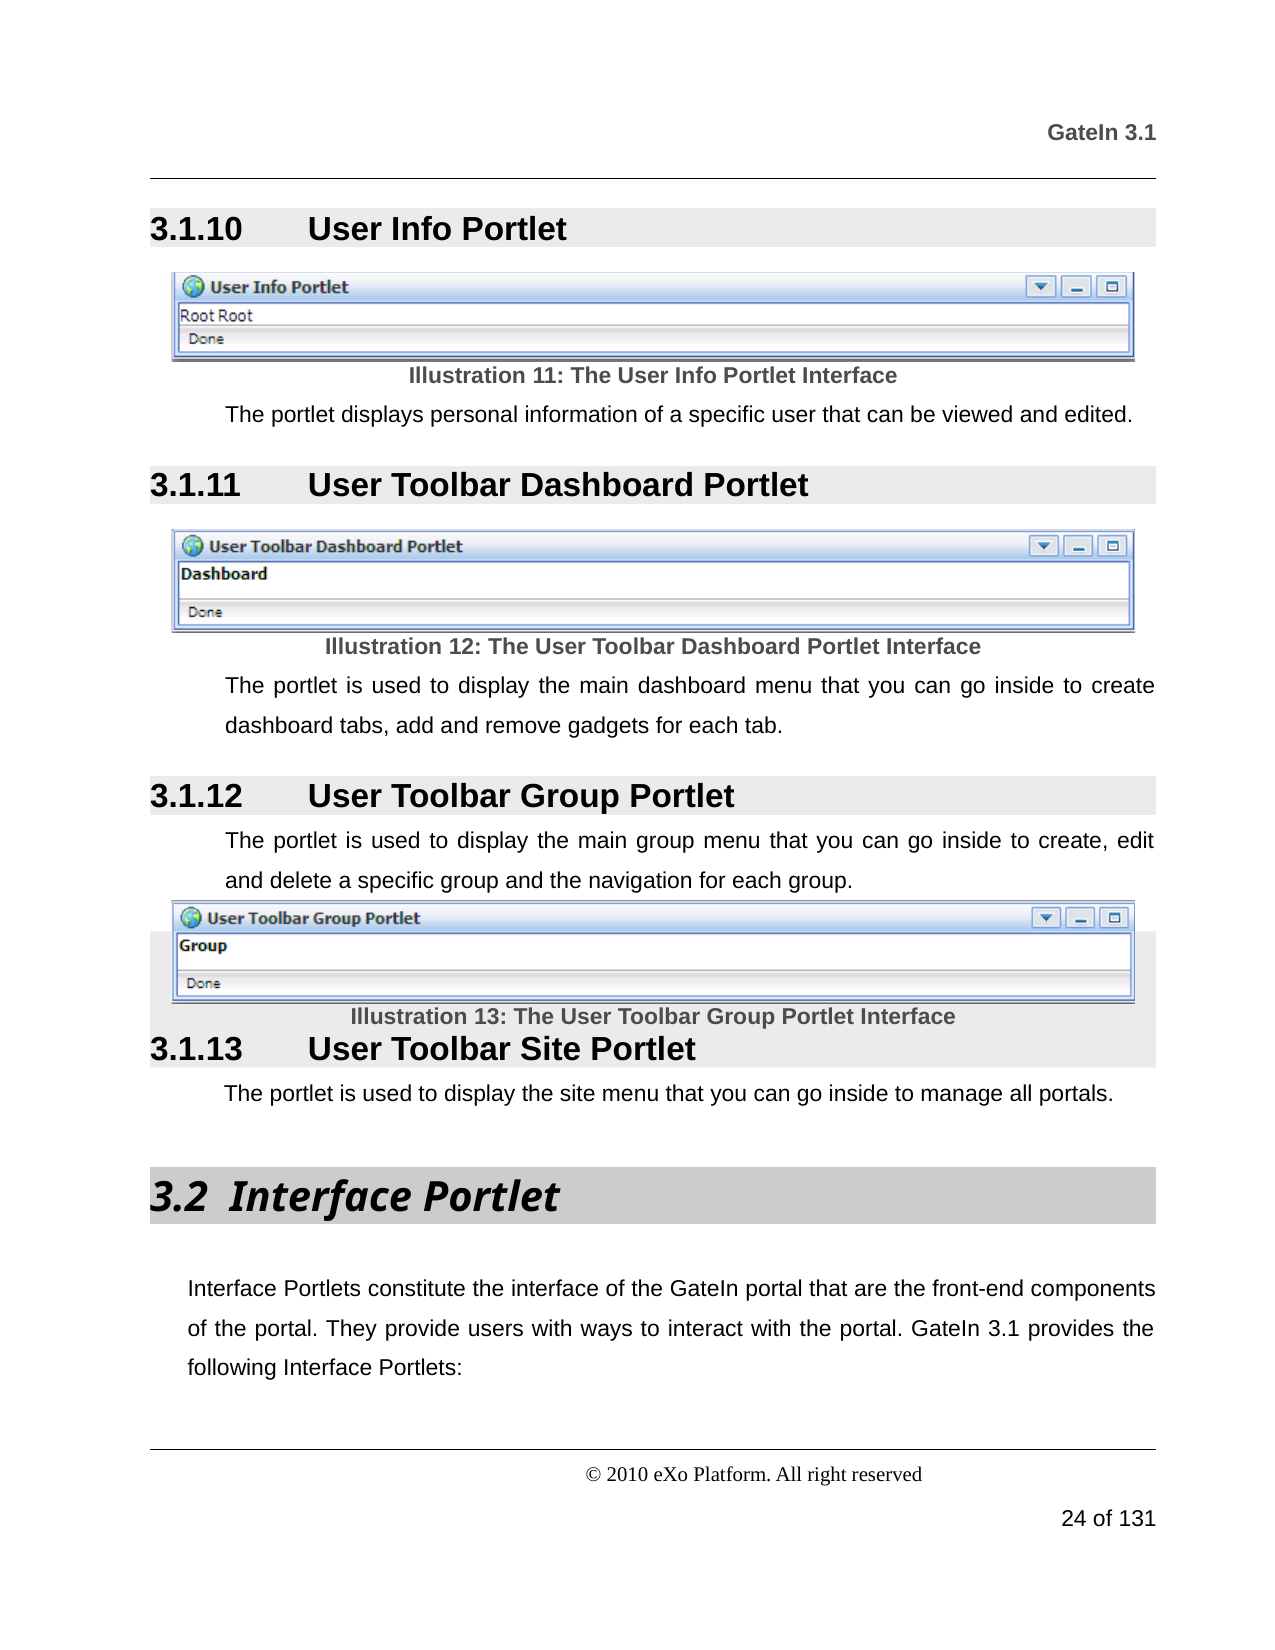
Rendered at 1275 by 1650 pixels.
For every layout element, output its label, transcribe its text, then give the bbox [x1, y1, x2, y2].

subtitle User Toolbar Dashboard Portlet [150, 466, 1156, 504]
list Interface Portlets constitute the interface of the GateIn portal that are the front-end components of the portal. They provide users with ways to interact with the portal. GateIn 3.1 provides the following Interface Portlets: [150, 1275, 1156, 1380]
subtitle User Info Portlet [150, 208, 1156, 247]
text The portlet is used to display the main dashboard menu that you can go inside to create dashboard tabs, add and remove gadgets for each tab. [171, 516, 1156, 738]
picture [171, 529, 1136, 633]
picture [171, 900, 1135, 1004]
text Illustration 11: The User Info Portlet Interface [171, 362, 1135, 388]
subtitle User Toolbar Group Portlet [150, 776, 1156, 815]
text Illustration 13: The User Toolbar Group Portlet Interface [171, 1004, 1135, 1029]
text The portlet is used to display the main group menu that you can go inside to create, edit and delete a specific group and the navigation for each group. [225, 827, 1156, 893]
text The portlet displays personal information of a specific user that can be viewed and edited. [171, 259, 1156, 427]
subtitle User Toolbar Site Portlet [150, 931, 1156, 1068]
picture [171, 272, 1136, 362]
text The portlet is used to display the site menu that you can go inside to manage all portals. [150, 1080, 1156, 1107]
text Illustration 12: The User Toolbar Dashboard Portlet Interface [171, 633, 1135, 659]
subtitle Interface Portlet [150, 1167, 1156, 1224]
